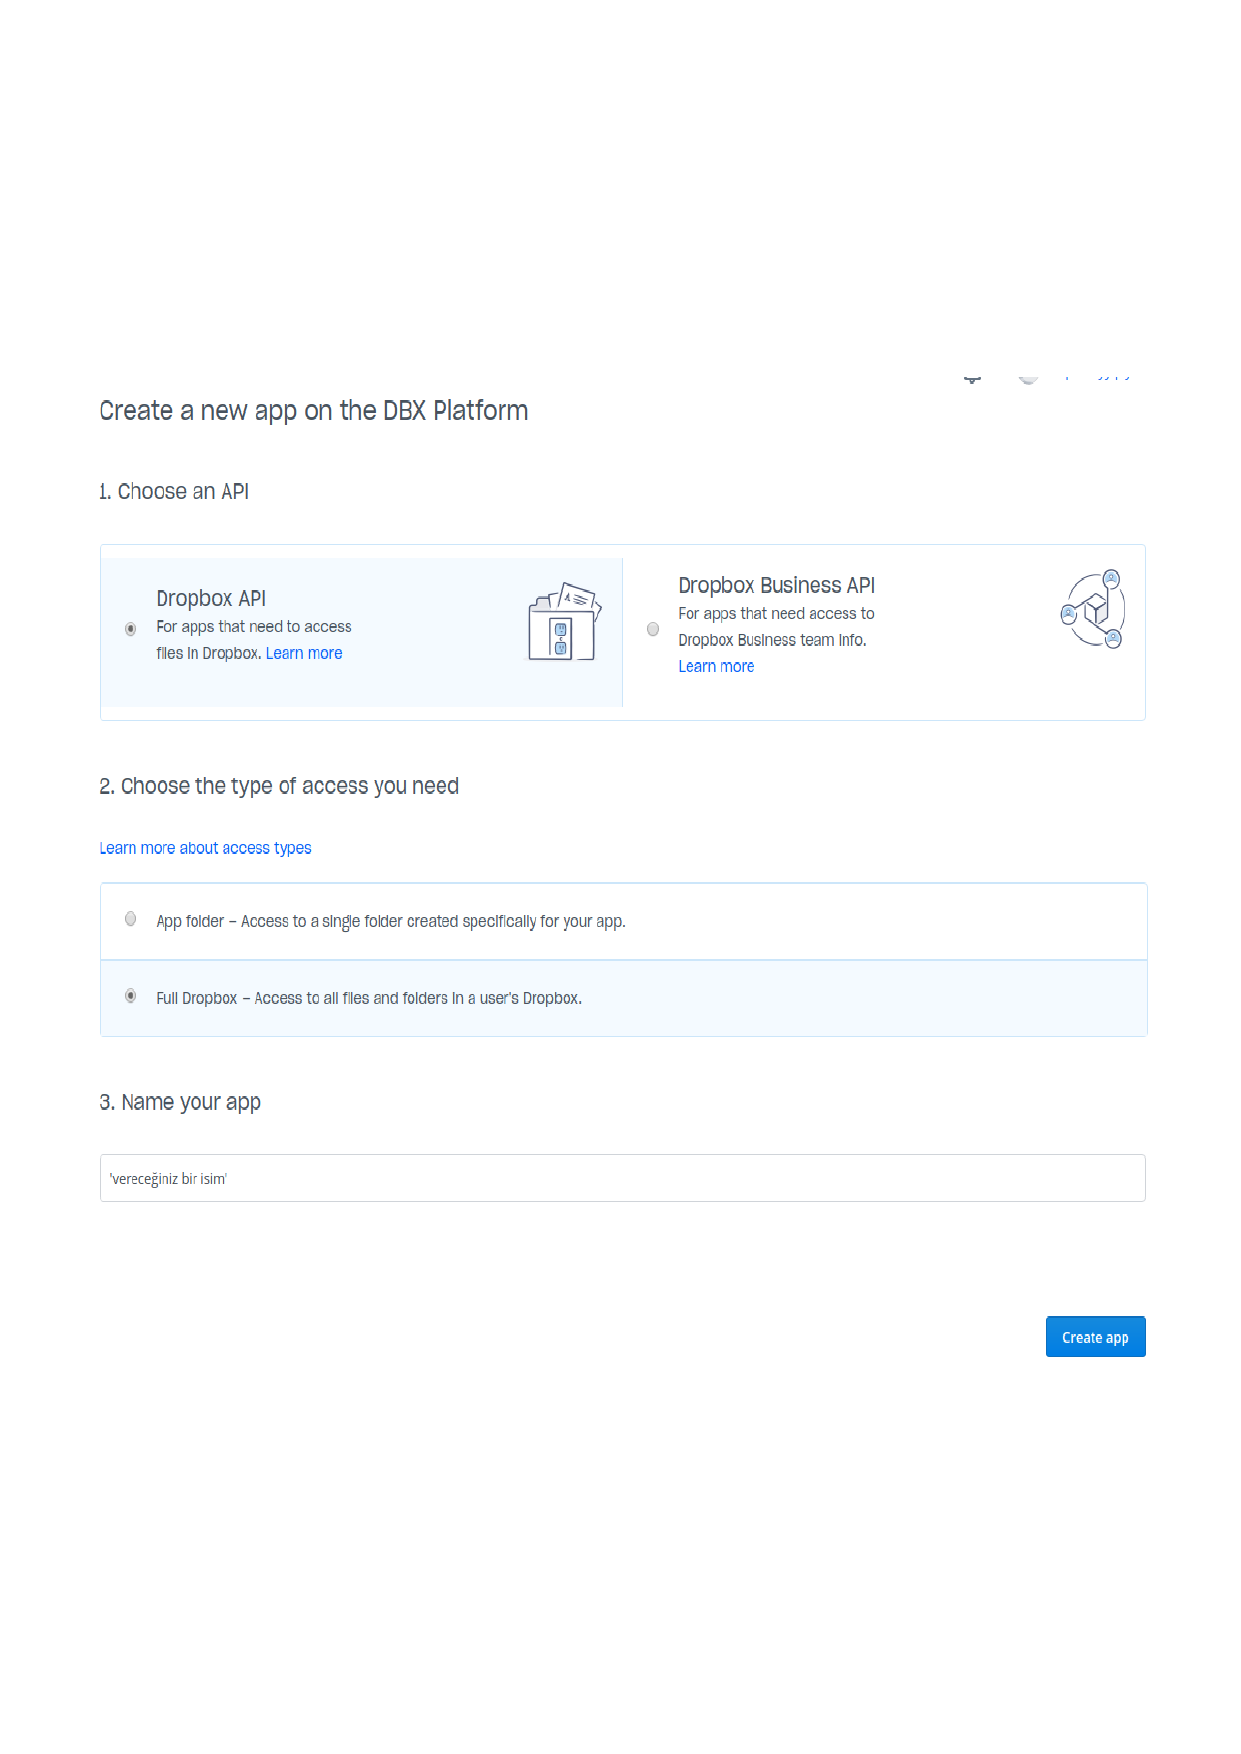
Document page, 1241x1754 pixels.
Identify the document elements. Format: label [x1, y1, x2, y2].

picture [67, 377, 1173, 1368]
